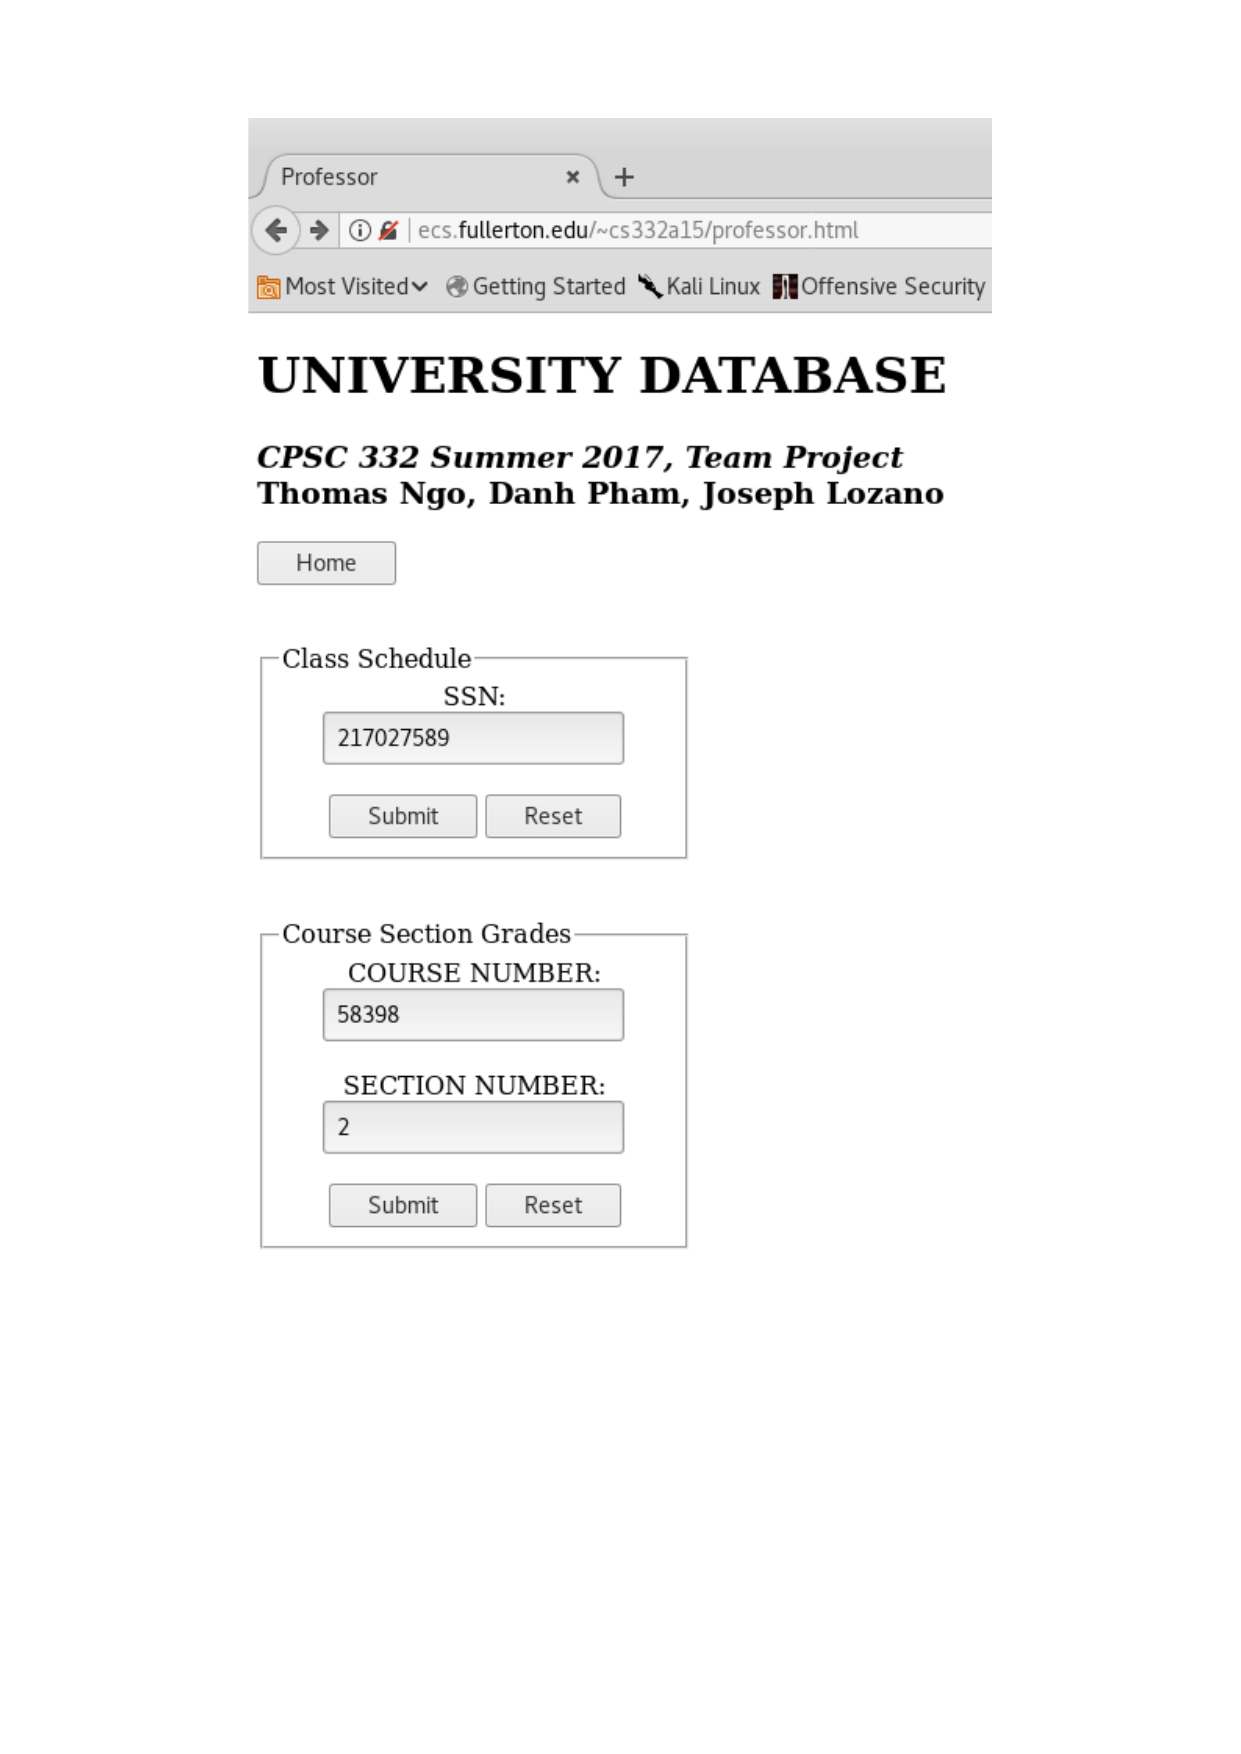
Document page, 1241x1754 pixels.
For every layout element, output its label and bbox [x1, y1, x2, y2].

picture [248, 118, 992, 1337]
